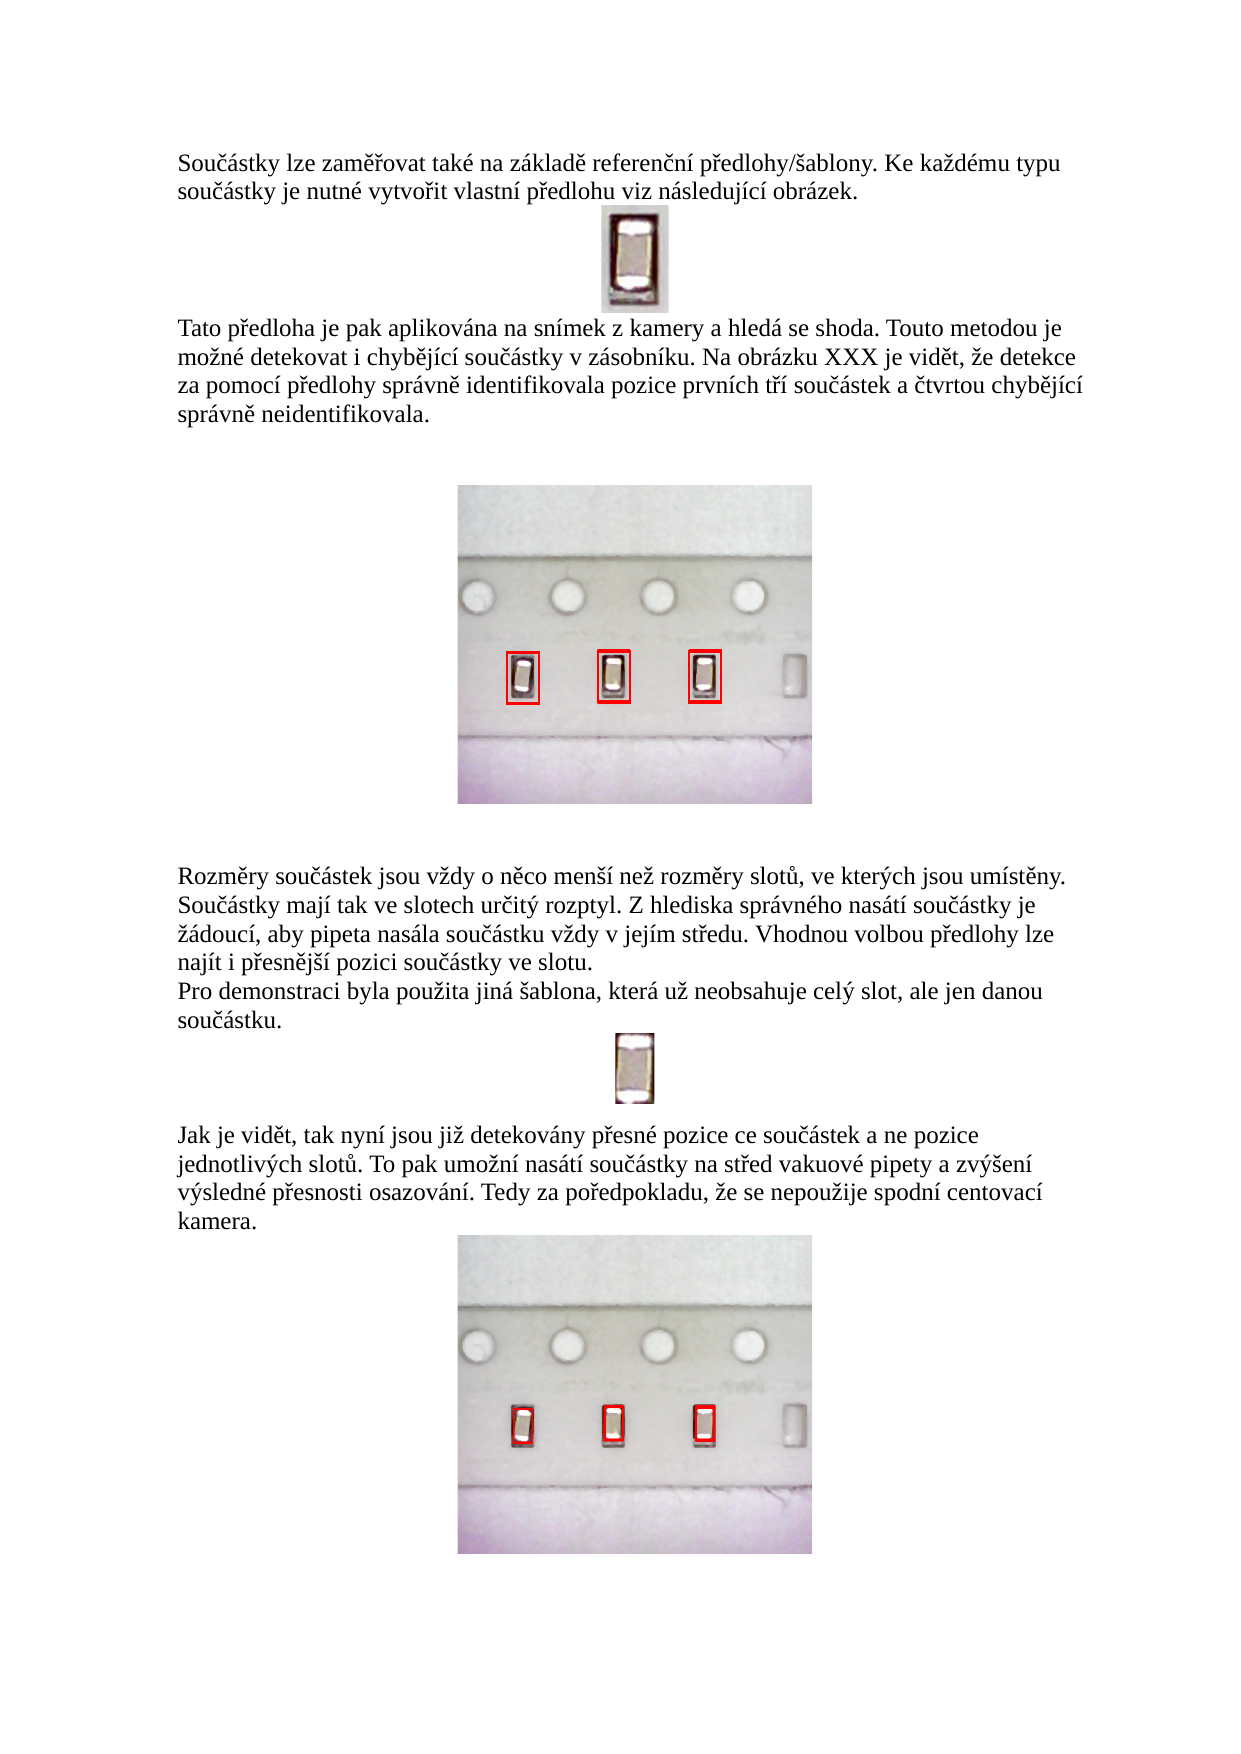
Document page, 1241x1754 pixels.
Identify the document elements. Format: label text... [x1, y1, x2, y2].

text Jak je vidět, tak nyní jsou již detekovány přesné pozice ce součástek a ne pozice jednotlivých slotů. To pak umožní nasátí součástky na střed vakuové pipety a zvýšení výsledné přesnosti osazování. Tedy za poředpokladu, že se nepoužije spodní centovací kamera. [177, 1120, 1093, 1235]
text Pro demonstraci byla použita jiná šablona, která už neobsahuje celý slot, ale jen danou součástku. [177, 976, 1093, 1034]
text Tato předloha je pak aplikována na snímek z kamery a hledá se shoda. Touto metodou je možné detekovat i chybějící součástky v zásobníku. Na obrázku XXX je vidět, že detekce za pomocí předlohy správně identifikovala pozice prvních tří součástek a čtvrtou chybějící správně neidentifikovala. [177, 205, 1093, 428]
text Součástky lze zaměřovat také na základě referenční předlohy/šablony. Ke každému typu součástky je nutné vytvořit vlastní předlohu viz následující obrázek. [177, 148, 1093, 205]
picture [615, 1033, 655, 1104]
picture [601, 205, 669, 313]
picture [457, 485, 813, 804]
picture [457, 1235, 813, 1554]
text Rozměry součástek jsou vždy o něco menší než rozměry slotů, ve kterých jsou umístěny. Součástky mají tak ve slotech určitý rozptyl. Z hlediska správného nasátí součástky je žádoucí, aby pipeta nasála součástku vždy v jejím středu. Vhodnou volbou předlohy lze najít i přesnější pozici součástky ve slotu. [177, 861, 1093, 976]
